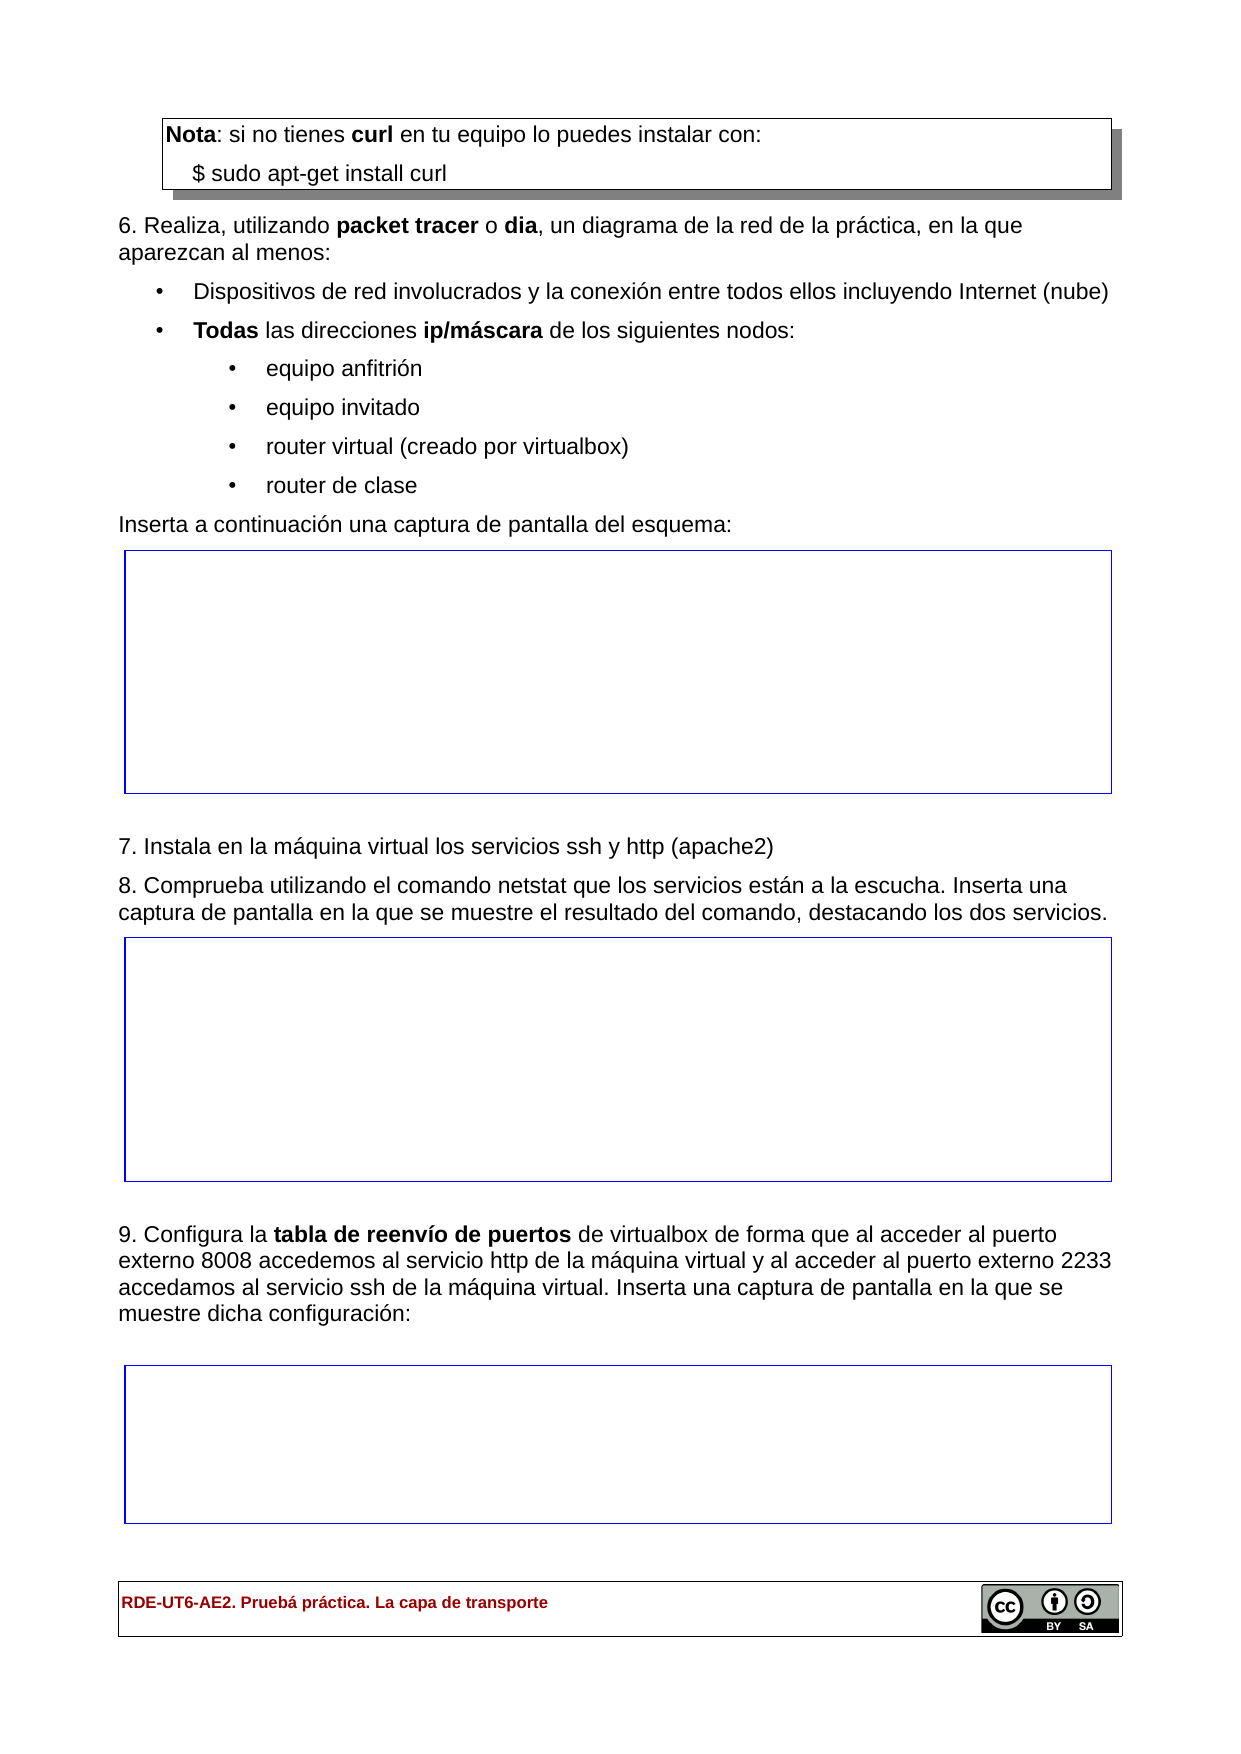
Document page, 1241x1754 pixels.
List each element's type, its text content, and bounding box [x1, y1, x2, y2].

text Nota: si no tienes curl en tu equipo lo puedes instalar con: [163, 119, 1111, 147]
text $ sudo apt-get install curl [163, 157, 1111, 189]
text 8. Comprueba utilizando el comando netstat que los servicios están a la escucha. Inserta una captura de pantalla en la que se muestre el resultado del comando, destacando los dos servicios. [118, 872, 1122, 925]
text 9. Configura la tabla de reenvío de puertos de virtualbox de forma que al acceder al puerto externo 8008 accedemos al servicio http de la máquina virtual y al acceder al puerto externo 2233 accedamos al servicio ssh de la máquina virtual. Inserta una captura de pantalla en la que se muestre dicha configuración: [118, 1221, 1122, 1326]
list equipo anfitrión [228, 355, 1122, 382]
list router virtual (creado por virtualbox) [228, 433, 1122, 459]
table_header [126, 1366, 1111, 1522]
text 7. Instala en la máquina virtual los servicios ssh y http (apache2) [118, 833, 1122, 859]
list Todas las direcciones ip/máscara de los siguientes nodos: [156, 317, 1122, 343]
table_header [126, 551, 1111, 793]
picture [981, 1584, 1119, 1633]
text 6. Realiza, utilizando packet tracer o dia, un diagrama de la red de la práctica, en la que aparezcan al menos: [118, 212, 1122, 265]
table_header [126, 938, 1111, 1181]
text Inserta a continuación una captura de pantalla del esquema: [118, 511, 1122, 537]
list equipo invitado [228, 394, 1122, 421]
list Dispositivos de red involucrados y la conexión entre todos ellos incluyendo Internet (nube) [156, 278, 1122, 304]
list router de clase [228, 472, 1122, 498]
